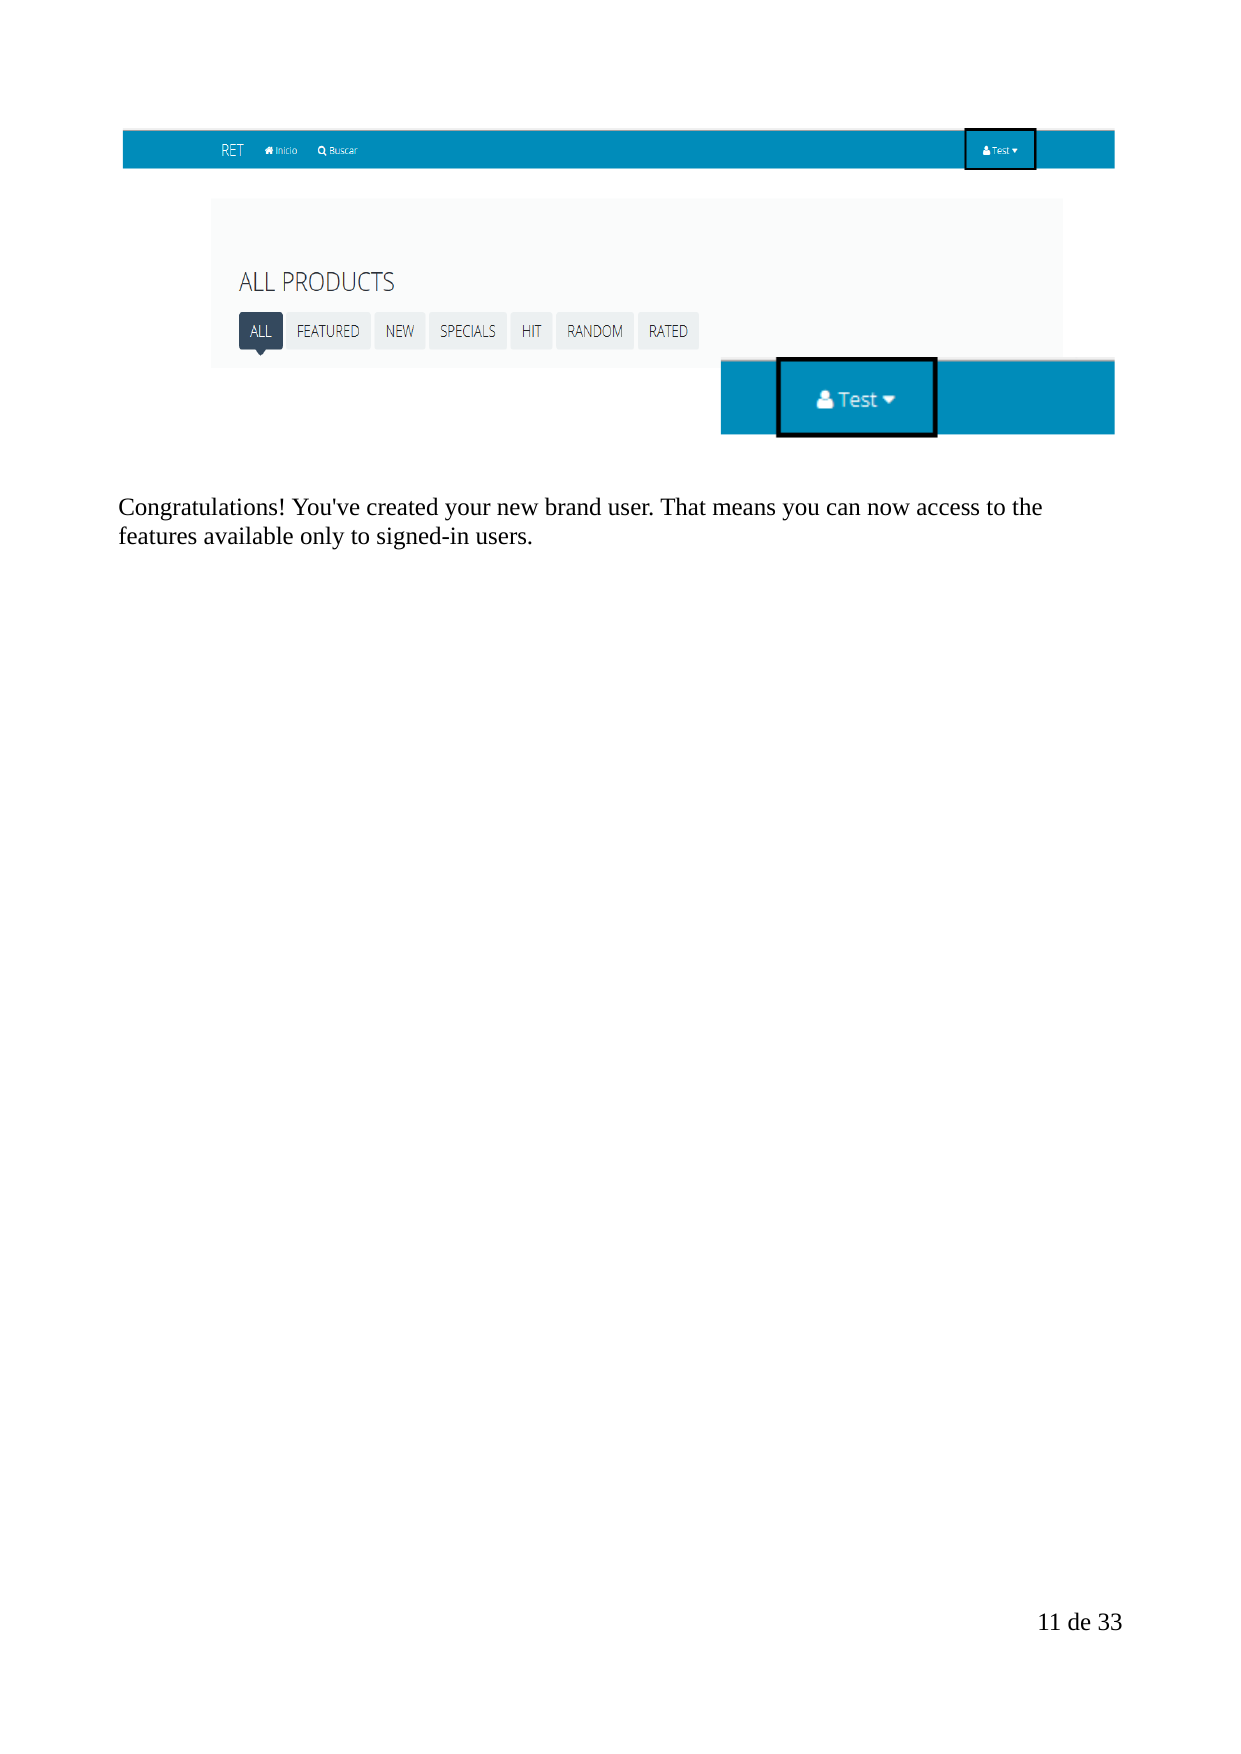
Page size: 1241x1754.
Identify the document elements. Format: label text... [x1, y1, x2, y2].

text Congratulations! You've created your new brand user. That means you can now access to the features available only to signed-in users. [118, 492, 1122, 550]
